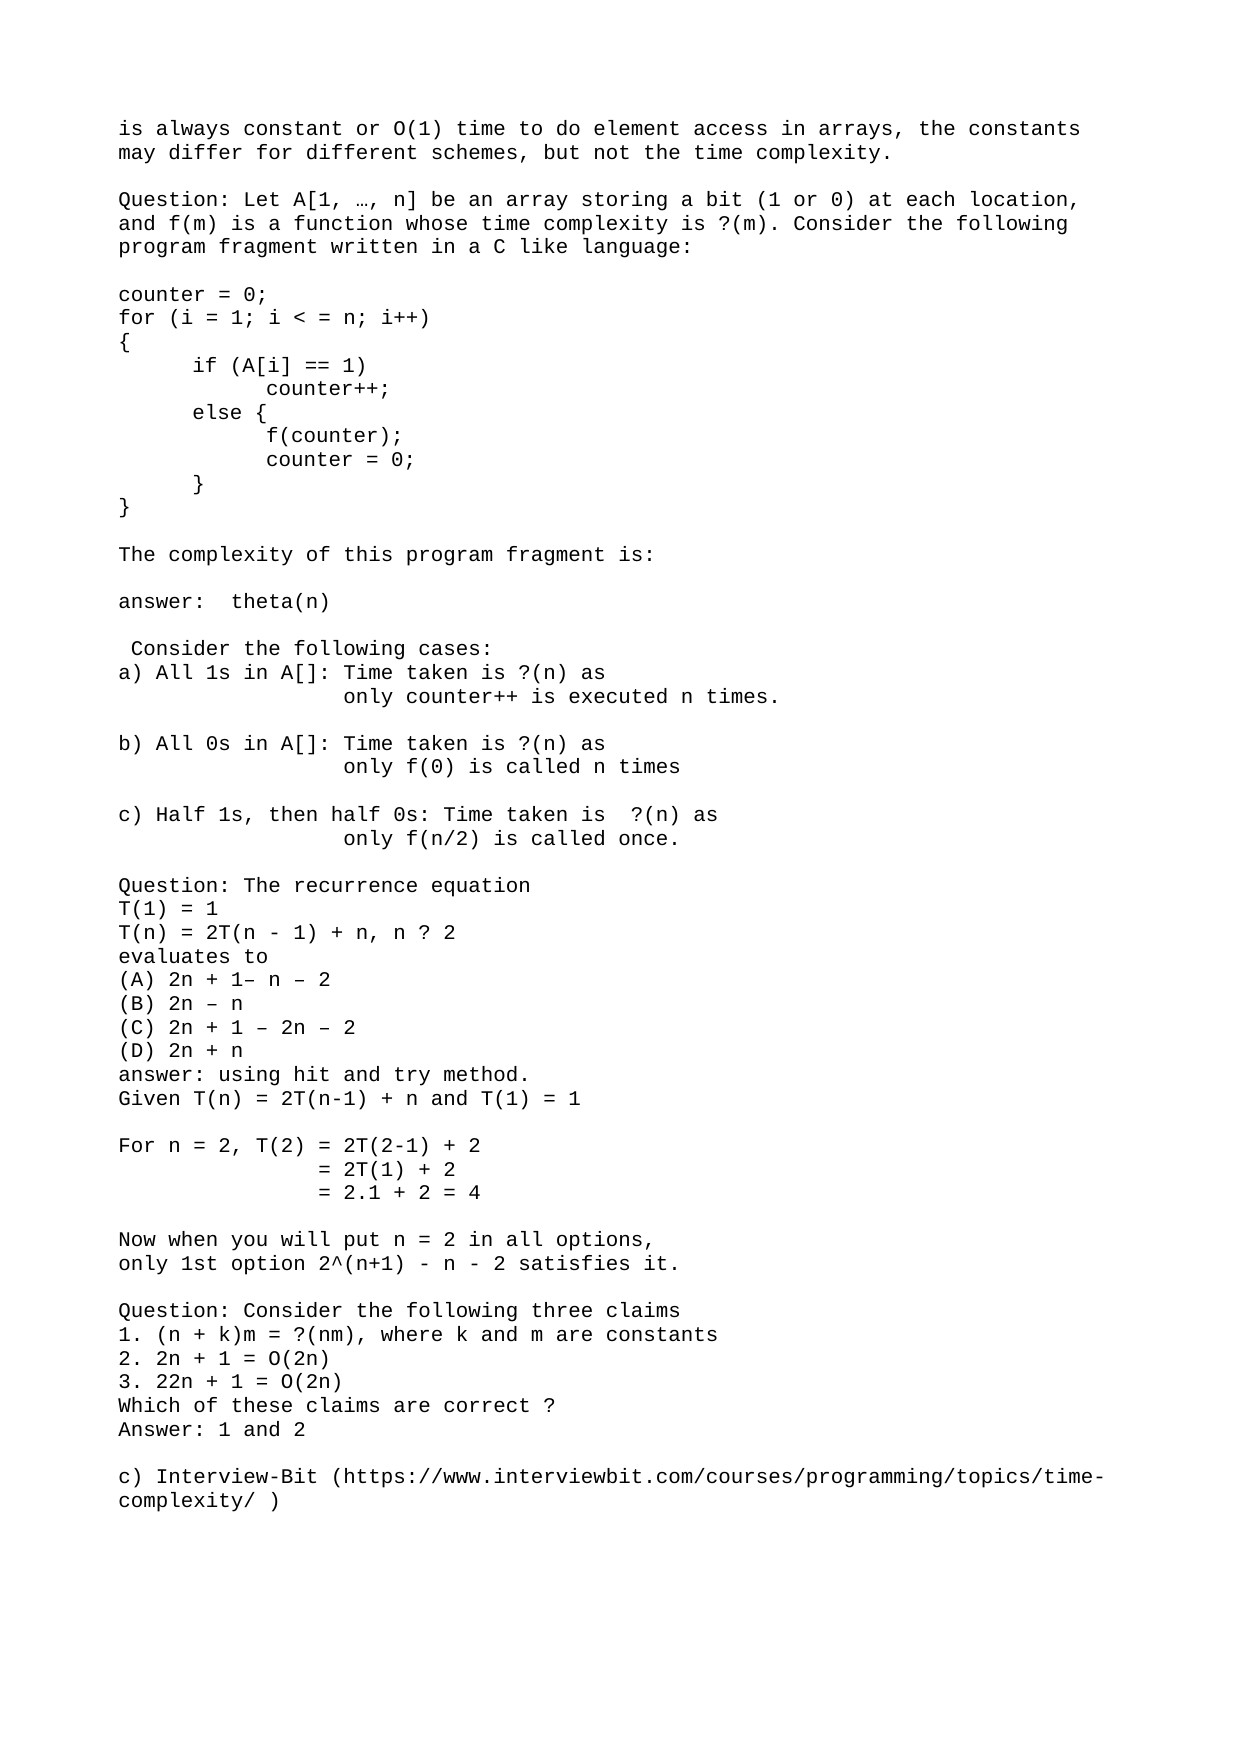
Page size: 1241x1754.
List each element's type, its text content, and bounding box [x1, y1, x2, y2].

text answer: using hit and try method. [118, 1064, 1122, 1088]
text answer: theta(n) [118, 591, 1122, 615]
text c) Half 1s, then half 0s: Time taken is ?(n) as [118, 804, 1122, 827]
text = 2.1 + 2 = 4 [118, 1182, 1122, 1206]
text only f(0) is called n times [118, 757, 1122, 780]
text only counter++ is executed n times. [118, 686, 1122, 709]
text Question: Let A[1, …, n] be an array storing a bit (1 or 0) at each location, and f(m) is a function whose time complexity is ?(m). Consider the following program fragment written in a C like language: [118, 189, 1122, 260]
text f(counter); [118, 426, 1122, 449]
text Which of these claims are correct ? [118, 1395, 1122, 1419]
text Given T(n) = 2T(n-1) + n and T(1) = 1 [118, 1088, 1122, 1111]
text { [118, 331, 1122, 354]
text evaluates to [118, 946, 1122, 969]
text for (i = 1; i < = n; i++) [118, 307, 1122, 331]
text counter = 0; [118, 449, 1122, 473]
text is always constant or O(1) time to do element access in arrays, the constants may differ for different schemes, but not the time complexity. [118, 118, 1122, 165]
text The complexity of this program fragment is: [118, 544, 1122, 567]
text Question: Consider the following three claims [118, 1300, 1122, 1324]
text T(n) = 2T(n - 1) + n, n ? 2 [118, 922, 1122, 946]
text } [118, 496, 1122, 520]
text b) All 0s in A[]: Time taken is ?(n) as [118, 733, 1122, 757]
text if (A[i] == 1) [118, 354, 1122, 378]
text 2. 2n + 1 = O(2n) [118, 1348, 1122, 1371]
text } [118, 473, 1122, 496]
text T(1) = 1 [118, 898, 1122, 922]
text Question: The recurrence equation [118, 875, 1122, 898]
text 1. (n + k)m = ?(nm), where k and m are constants [118, 1324, 1122, 1348]
text Answer: 1 and 2 [118, 1419, 1122, 1442]
text For n = 2, T(2) = 2T(2-1) + 2 [118, 1135, 1122, 1158]
text c) Interview-Bit (https://www.interviewbit.com/courses/programming/topics/time-complexity/ ) [118, 1466, 1122, 1513]
text Now when you will put n = 2 in all options, [118, 1229, 1122, 1253]
text counter++; [118, 378, 1122, 402]
text = 2T(1) + 2 [118, 1158, 1122, 1182]
text (A) 2n + 1– n – 2 (B) 2n – n (C) 2n + 1 – 2n – 2 (D) 2n + n [118, 969, 1122, 1064]
text only f(n/2) is called once. [118, 827, 1122, 851]
text counter = 0; [118, 284, 1122, 307]
text a) All 1s in A[]: Time taken is ?(n) as [118, 662, 1122, 686]
text Consider the following cases: [118, 638, 1122, 662]
text only 1st option 2^(n+1) - n - 2 satisfies it. [118, 1253, 1122, 1277]
text 3. 22n + 1 = O(2n) [118, 1371, 1122, 1395]
text else { [118, 402, 1122, 426]
